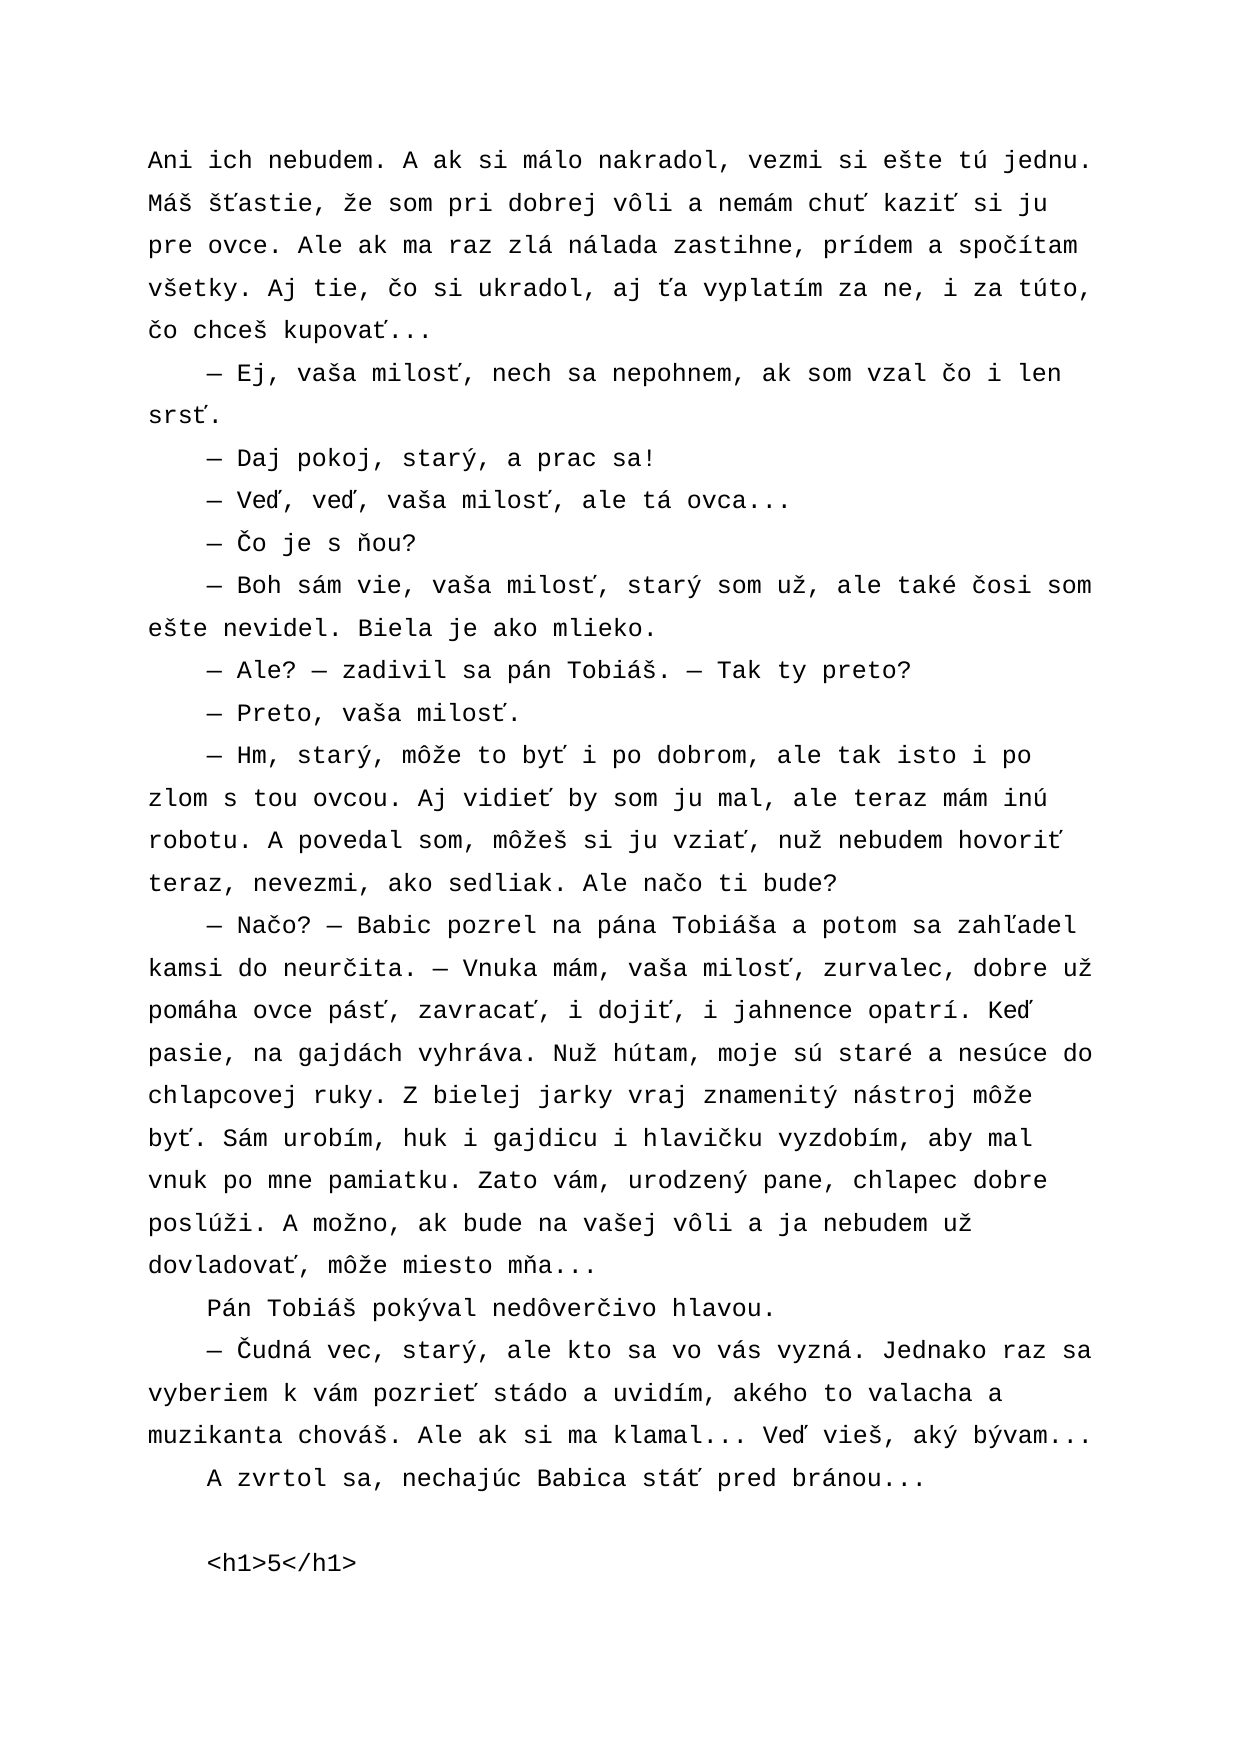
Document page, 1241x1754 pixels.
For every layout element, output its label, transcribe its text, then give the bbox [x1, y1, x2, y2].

text — Boh sám vie, vaša milosť, starý som už, ale také čosi som ešte nevidel. Biela je ako mlieko. [148, 573, 1093, 643]
text — Daj pokoj, starý, a prac sa! [148, 445, 1093, 473]
text <h1>5</h1> [148, 1550, 1093, 1578]
text — Čudná vec, starý, ale kto sa vo vás vyzná. Jednako raz sa vyberiem k vám pozrieť stádo a uvidím, akého to valacha a muzikanta chováš. Ale ak si ma klamal... Veď vieš, aký bývam... [148, 1338, 1093, 1451]
text Ani ich nebudem. A ak si málo nakradol, vezmi si ešte tú jednu. Máš šťastie, že som pri dobrej vôli a nemám chuť kaziť si ju pre ovce. Ale ak ma raz zlá nálada zastihne, prídem a spočítam všetky. Aj tie, čo si ukradol, aj ťa vyplatím za ne, i za túto, čo chceš kupovať... [148, 148, 1093, 346]
text — Načo? — Babic pozrel na pána Tobiáša a potom sa zahľadel kamsi do neurčita. — Vnuka mám, vaša milosť, zurvalec, dobre už pomáha ovce pásť, zavracať, i dojiť, i jahnence opatrí. Keď pasie, na gajdách vyhráva. Nuž hútam, moje sú staré a nesúce do chlapcovej ruky. Z bielej jarky vraj znamenitý nástroj môže byť. Sám urobím, huk i gajdicu i hlavičku vyzdobím, aby mal vnuk po mne pamiatku. Zato vám, urodzený pane, chlapec dobre poslúži. A možno, ak bude na vašej vôli a ja nebudem už dovladovať, môže miesto mňa... [148, 913, 1093, 1281]
text — Ale? — zadivil sa pán Tobiáš. — Tak ty preto? [148, 658, 1093, 686]
text — Hm, starý, môže to byť i po dobrom, ale tak isto i po zlom s tou ovcou. Aj vidieť by som ju mal, ale teraz mám inú robotu. A povedal som, môžeš si ju vziať, nuž nebudem hovoriť teraz, nevezmi, ako sedliak. Ale načo ti bude? [148, 743, 1093, 898]
text — Čo je s ňou? [148, 530, 1093, 558]
text A zvrtol sa, nechajúc Babica stáť pred bránou... [148, 1465, 1093, 1493]
text — Veď, veď, vaša milosť, ale tá ovca... [148, 488, 1093, 516]
text Pán Tobiáš pokýval nedôverčivo hlavou. [148, 1295, 1093, 1323]
text — Preto, vaša milosť. [148, 700, 1093, 728]
text — Ej, vaša milosť, nech sa nepohnem, ak som vzal čo i len srsť. [148, 360, 1093, 431]
